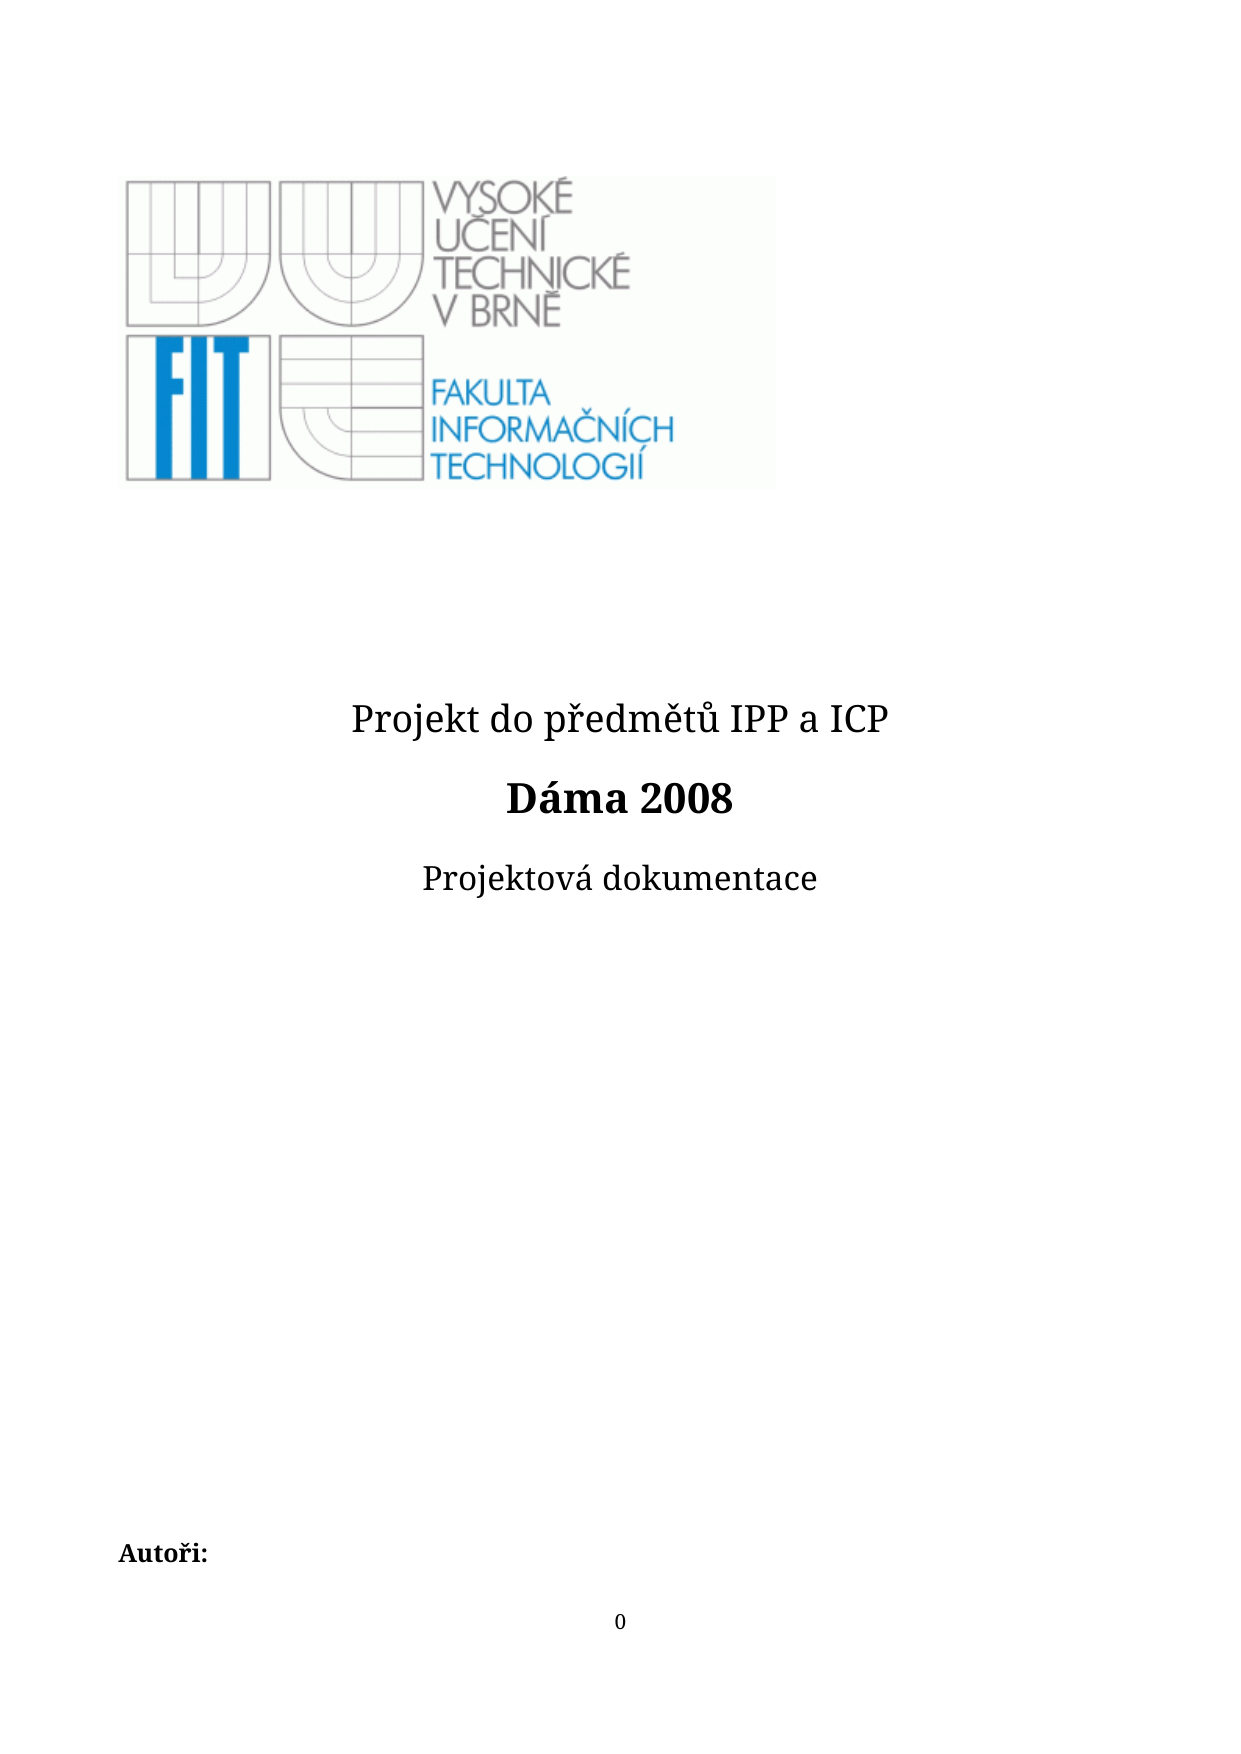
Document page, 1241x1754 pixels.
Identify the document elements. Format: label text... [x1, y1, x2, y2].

text Autoři: [118, 1536, 1122, 1570]
text Projekt do předmětů IPP a ICP [118, 693, 1122, 744]
text Dáma 2008 [118, 769, 1122, 826]
text Projektová dokumentace [118, 854, 1122, 900]
picture [118, 176, 776, 489]
